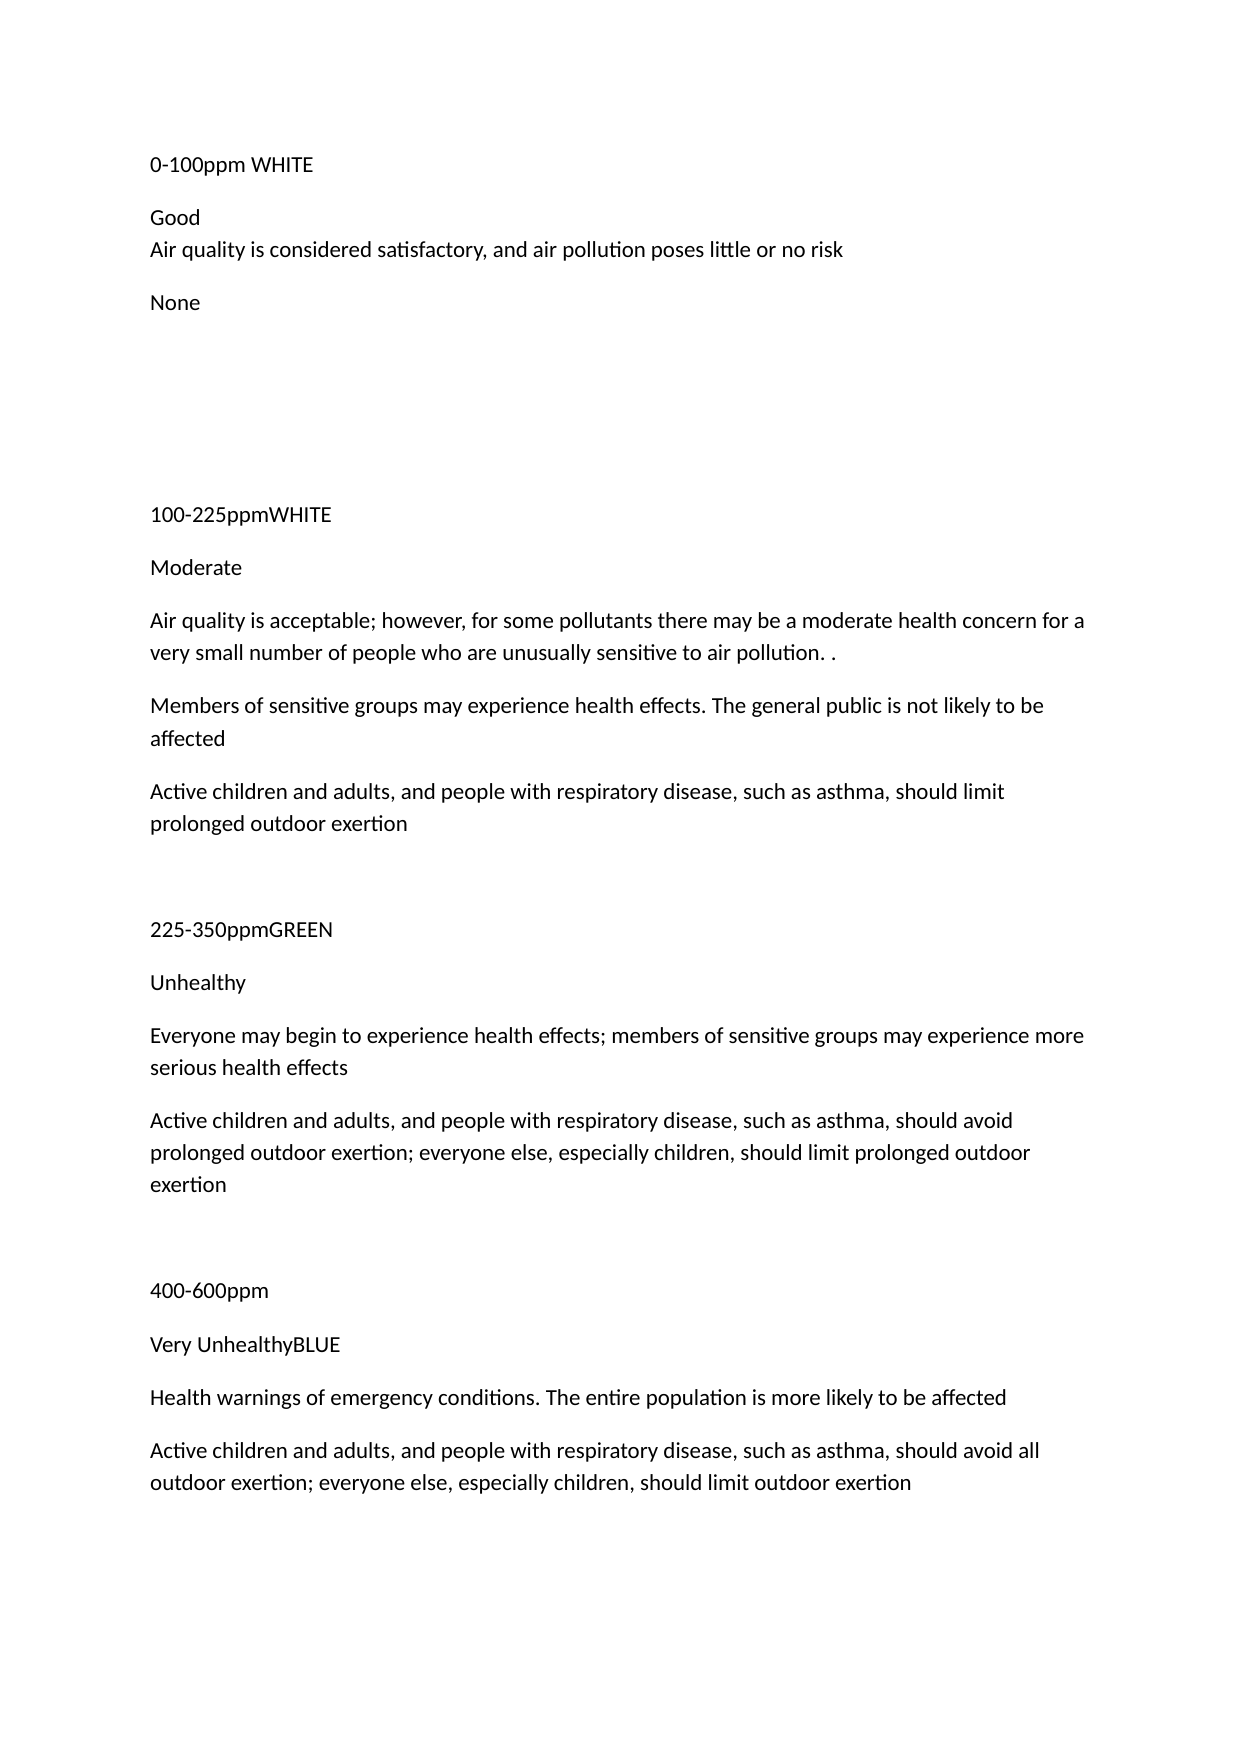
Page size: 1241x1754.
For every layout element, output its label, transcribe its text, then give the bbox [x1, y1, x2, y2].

text Active children and adults, and people with respiratory disease, such as asthma, should limit prolonged outdoor exertion [150, 777, 1090, 837]
text 0-100ppm WHITE [150, 150, 1090, 178]
text Members of sensitive groups may experience health effects. The general public is not likely to be affected [150, 692, 1090, 752]
text Moderate [150, 553, 1090, 581]
text 100-225ppmWHITE [150, 500, 1090, 528]
text Unhealthy [150, 968, 1090, 996]
text Good Air quality is considered satisfactory, and air pollution poses little or no risk [150, 203, 1090, 263]
text Everyone may begin to experience health effects; members of sensitive groups may experience more serious health effects [150, 1021, 1090, 1081]
text Active children and adults, and people with respiratory disease, such as asthma, should avoid all outdoor exertion; everyone else, especially children, should limit outdoor exertion [150, 1436, 1090, 1496]
text Active children and adults, and people with respiratory disease, such as asthma, should avoid prolonged outdoor exertion; everyone else, especially children, should limit prolonged outdoor exertion [150, 1106, 1090, 1199]
text 400-600ppm [150, 1277, 1090, 1305]
text 225-350ppmGREEN [150, 915, 1090, 943]
text Air quality is acceptable; however, for some pollutants there may be a moderate health concern for a very small number of people who are unusually sensitive to air pollution. . [150, 606, 1090, 667]
text Very UnhealthyBLUE [150, 1330, 1090, 1358]
text Health warnings of emergency conditions. The entire population is more likely to be affected [150, 1383, 1090, 1411]
text None [150, 288, 1090, 316]
